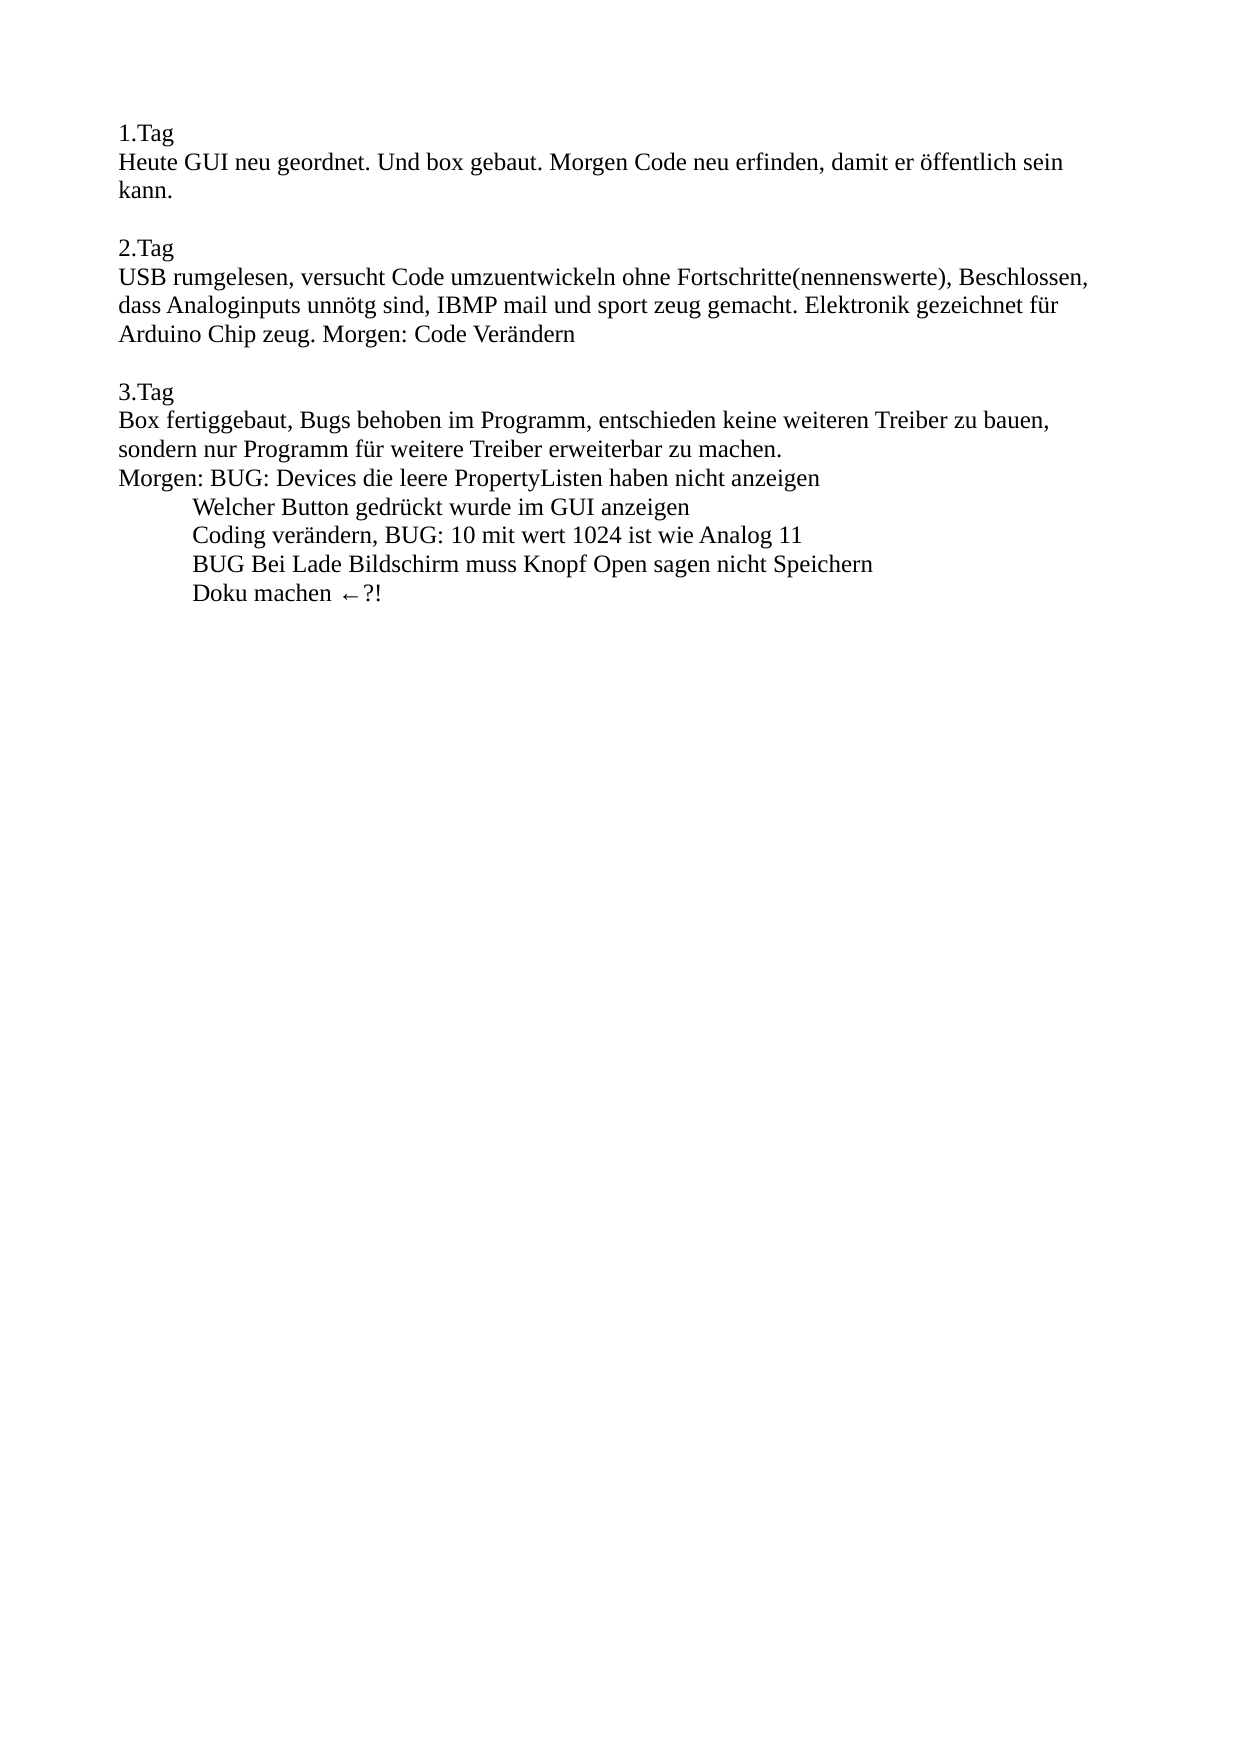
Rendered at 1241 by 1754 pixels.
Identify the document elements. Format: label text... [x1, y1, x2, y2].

text 3.Tag [118, 377, 1122, 406]
text Box fertiggebaut, Bugs behoben im Programm, entschieden keine weiteren Treiber zu bauen, sondern nur Programm für weitere Treiber erweiterbar zu machen. [118, 406, 1122, 463]
text 1.Tag [118, 118, 1122, 147]
text Doku machen ←?! [118, 578, 1122, 607]
text USB rumgelesen, versucht Code umzuentwickeln ohne Fortschritte(nennenswerte), Beschlossen, dass Analoginputs unnötg sind, IBMP mail und sport zeug gemacht. Elektronik gezeichnet für Arduino Chip zeug. Morgen: Code Verändern [118, 262, 1122, 348]
text Welcher Button gedrückt wurde im GUI anzeigen [118, 492, 1122, 521]
text Morgen: BUG: Devices die leere PropertyListen haben nicht anzeigen [118, 463, 1122, 492]
text Heute GUI neu geordnet. Und box gebaut. Morgen Code neu erfinden, damit er öffentlich sein kann. [118, 147, 1122, 204]
text Coding verändern, BUG: 10 mit wert 1024 ist wie Analog 11 [118, 521, 1122, 549]
text 2.Tag [118, 233, 1122, 262]
text BUG Bei Lade Bildschirm muss Knopf Open sagen nicht Speichern [118, 549, 1122, 578]
